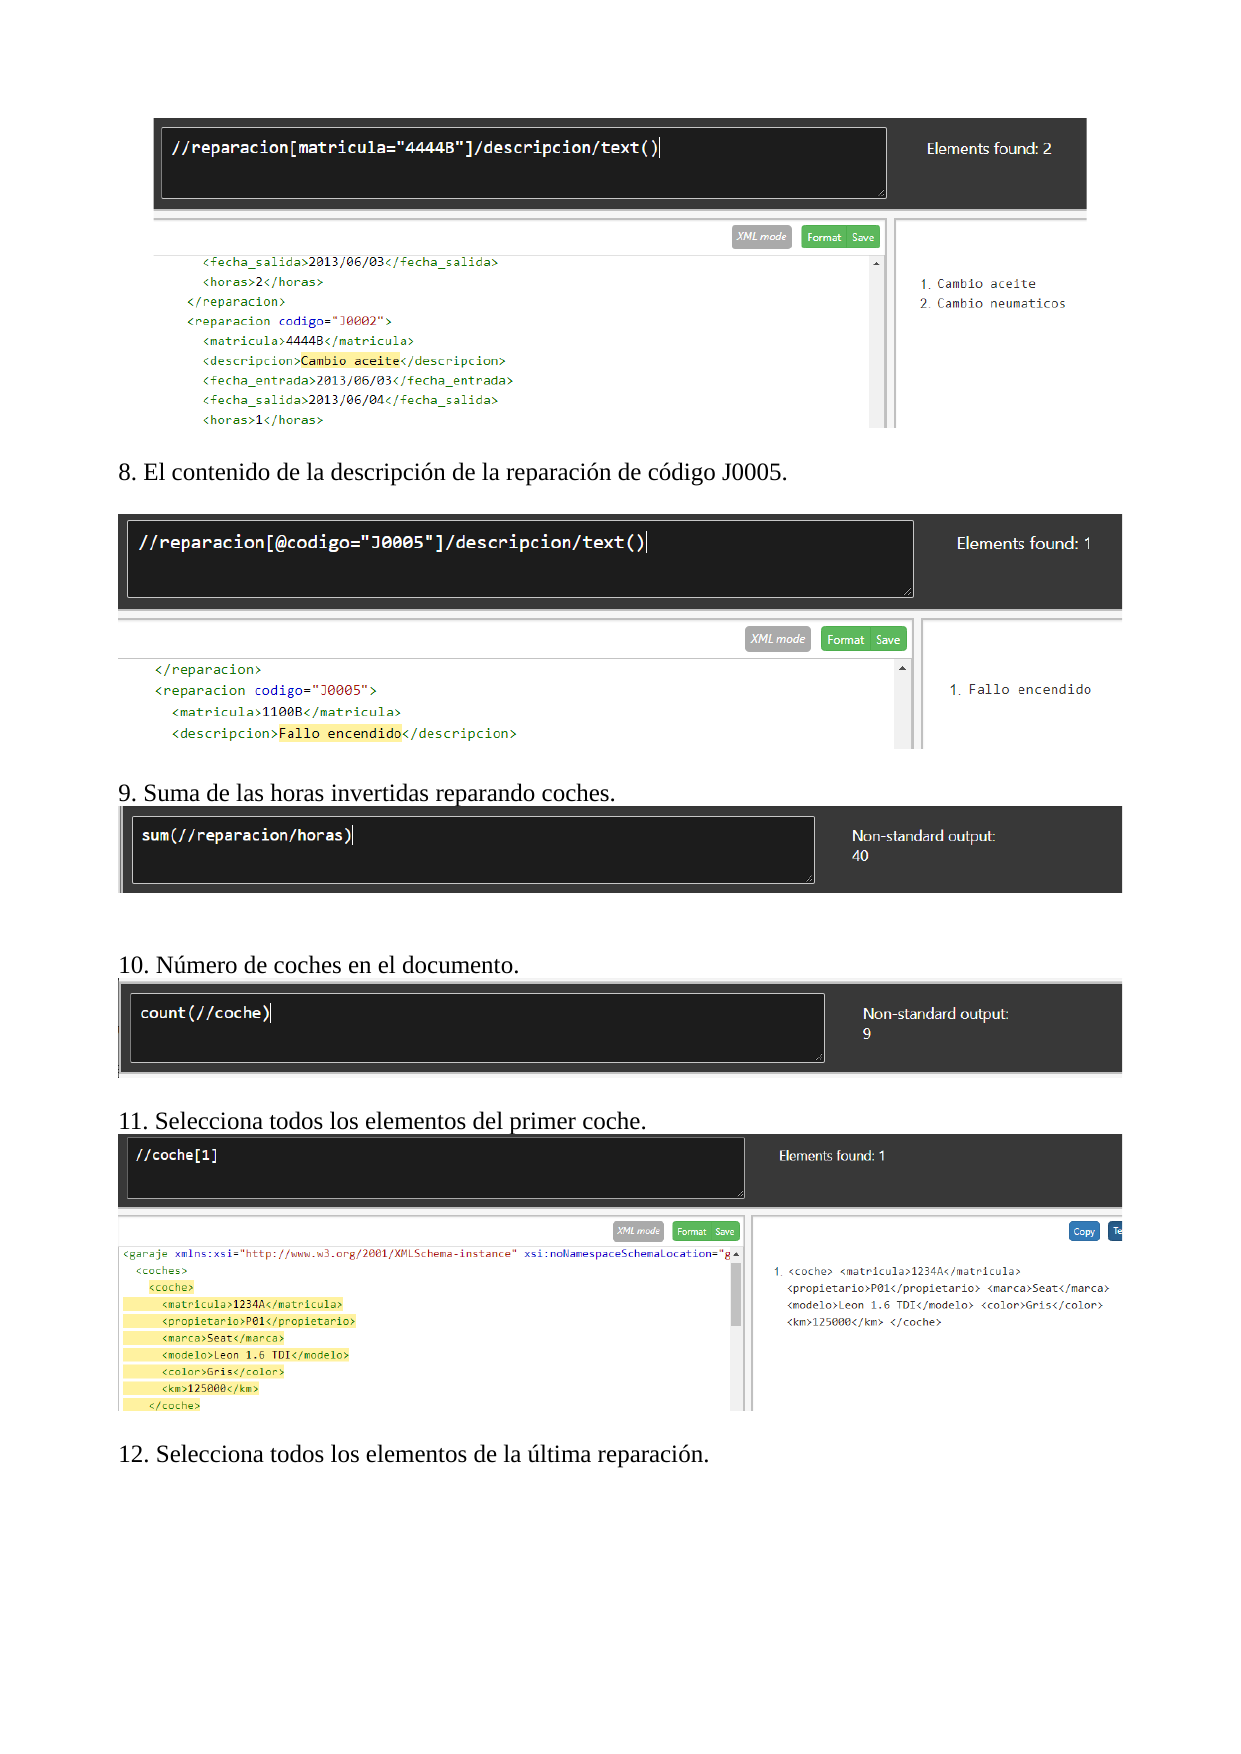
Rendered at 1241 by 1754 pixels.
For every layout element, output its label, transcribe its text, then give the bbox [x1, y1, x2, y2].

text 12. Selecciona todos los elementos de la última reparación. [118, 1439, 1122, 1468]
picture [118, 806, 1123, 893]
text 8. El contenido de la descripción de la reparación de código J0005. [118, 457, 1122, 485]
picture [118, 1134, 1123, 1411]
text 9. Suma de las horas invertidas reparando coches. [118, 778, 1122, 806]
picture [118, 514, 1123, 749]
picture [118, 978, 1123, 1078]
picture [153, 118, 1087, 428]
text 11. Selecciona todos los elementos del primer coche. [118, 1106, 1122, 1134]
text 10. Número de coches en el documento. [118, 950, 1122, 978]
